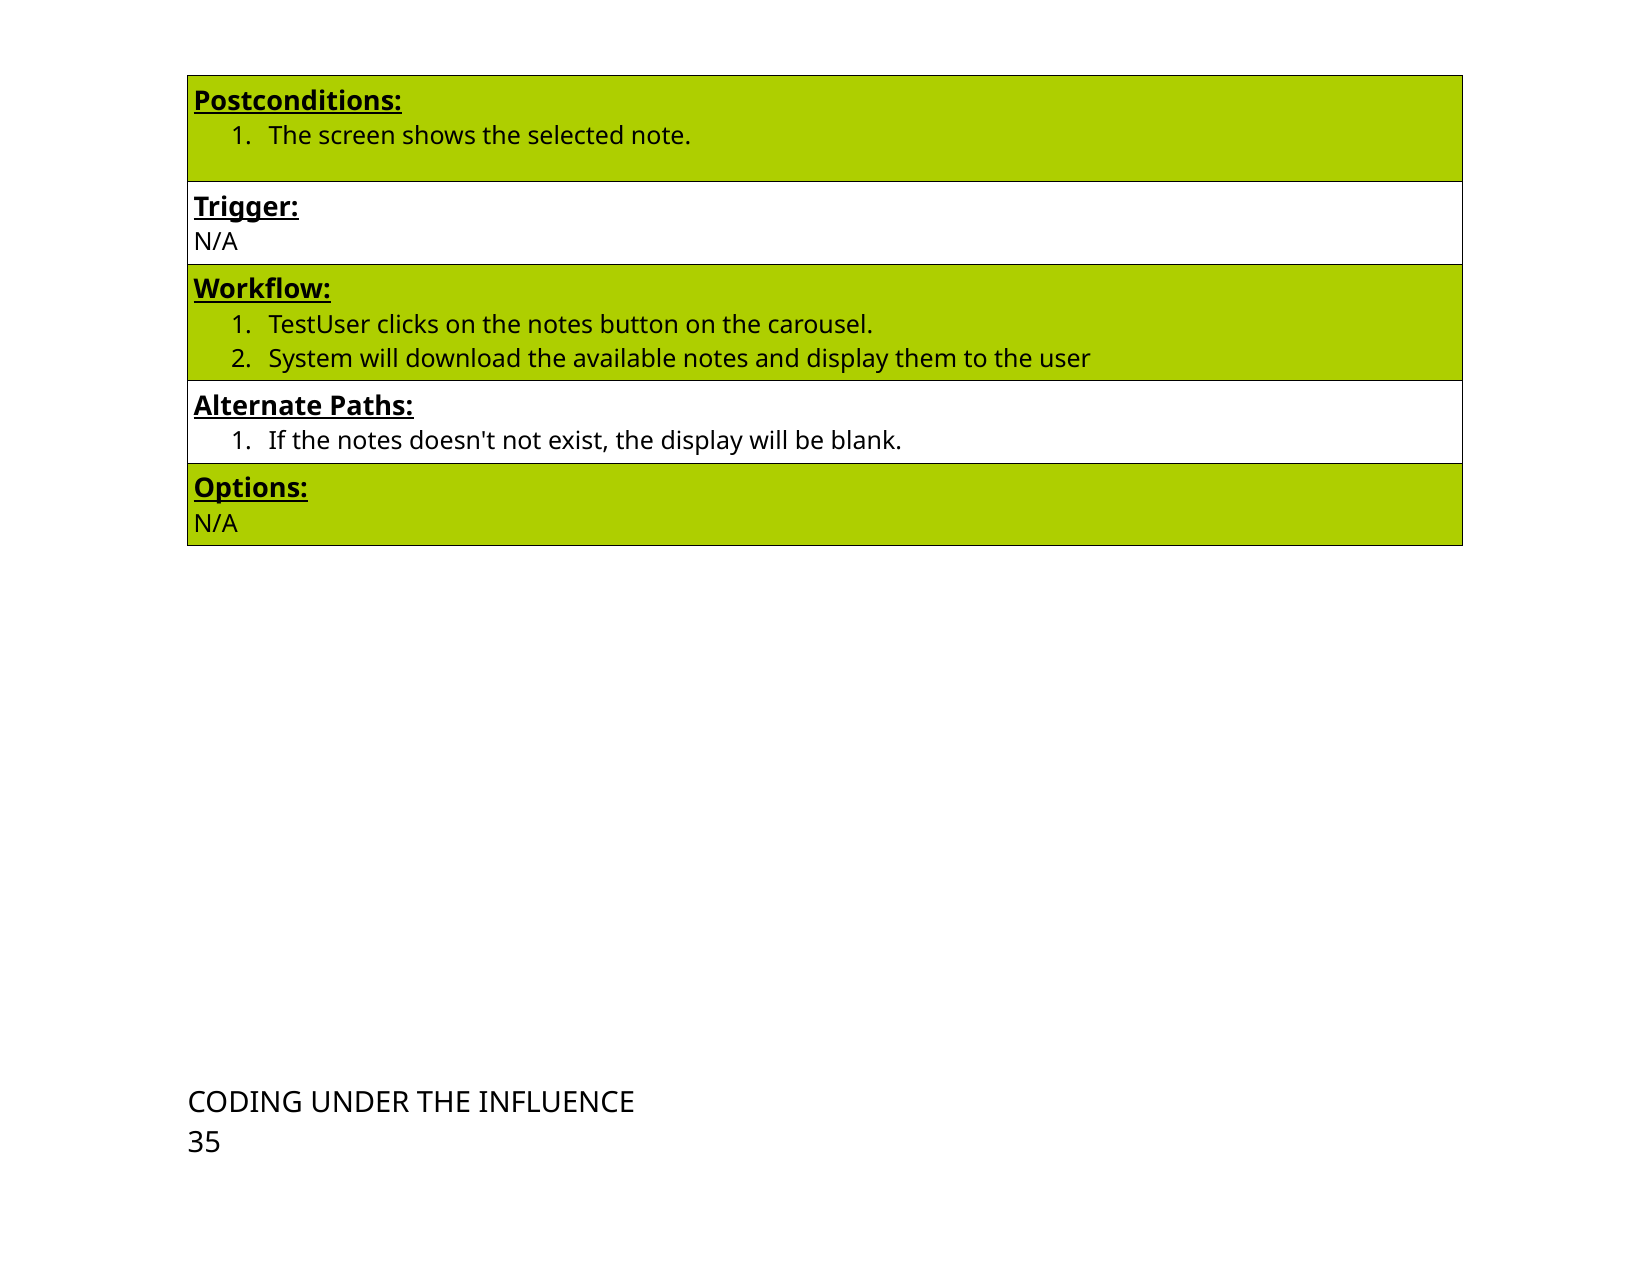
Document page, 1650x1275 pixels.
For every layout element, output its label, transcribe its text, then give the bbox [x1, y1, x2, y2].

table_cell Workflow: TestUser clicks on the notes button on the carousel. System will download the available notes and display them to the user [188, 265, 1462, 380]
table_cell Postconditions: The screen shows the selected note. [188, 76, 1462, 181]
table_cell Alternate Paths: If the notes doesn't not exist, the display will be blank. [188, 381, 1462, 463]
table_cell Trigger: N/A [188, 182, 1462, 264]
table_cell Options: N/A [188, 464, 1462, 545]
